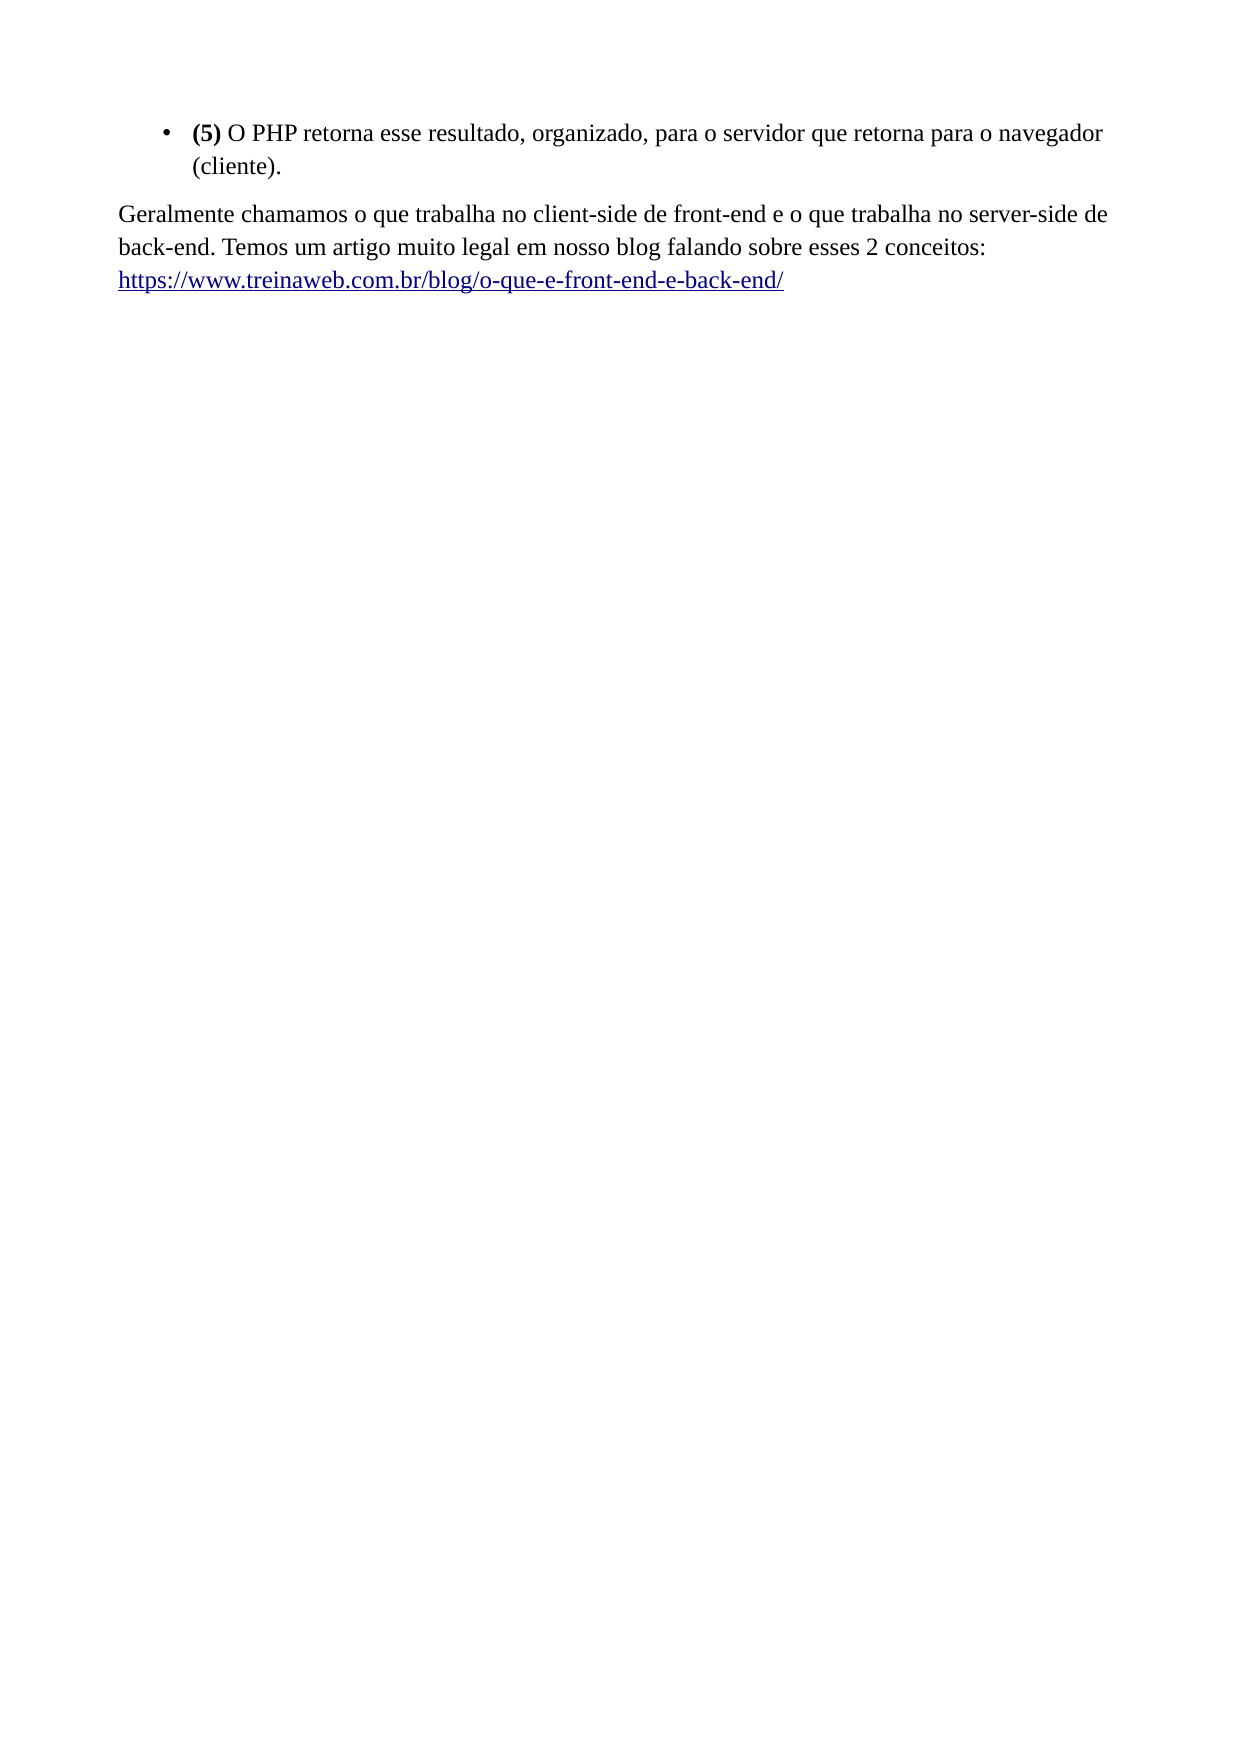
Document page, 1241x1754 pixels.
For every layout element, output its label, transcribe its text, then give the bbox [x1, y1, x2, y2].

text Geralmente chamamos o que trabalha no client-side de front-end e o que trabalha no server-side de back-end. Temos um artigo muito legal em nosso blog falando sobre esses 2 conceitos: https://www.treinaweb.com.br/blog/o-que-e-front-end-e-back-end/ [118, 199, 1122, 293]
list (5) O PHP retorna esse resultado, organizado, para o servidor que retorna para o navegador (cliente). [162, 118, 1122, 180]
